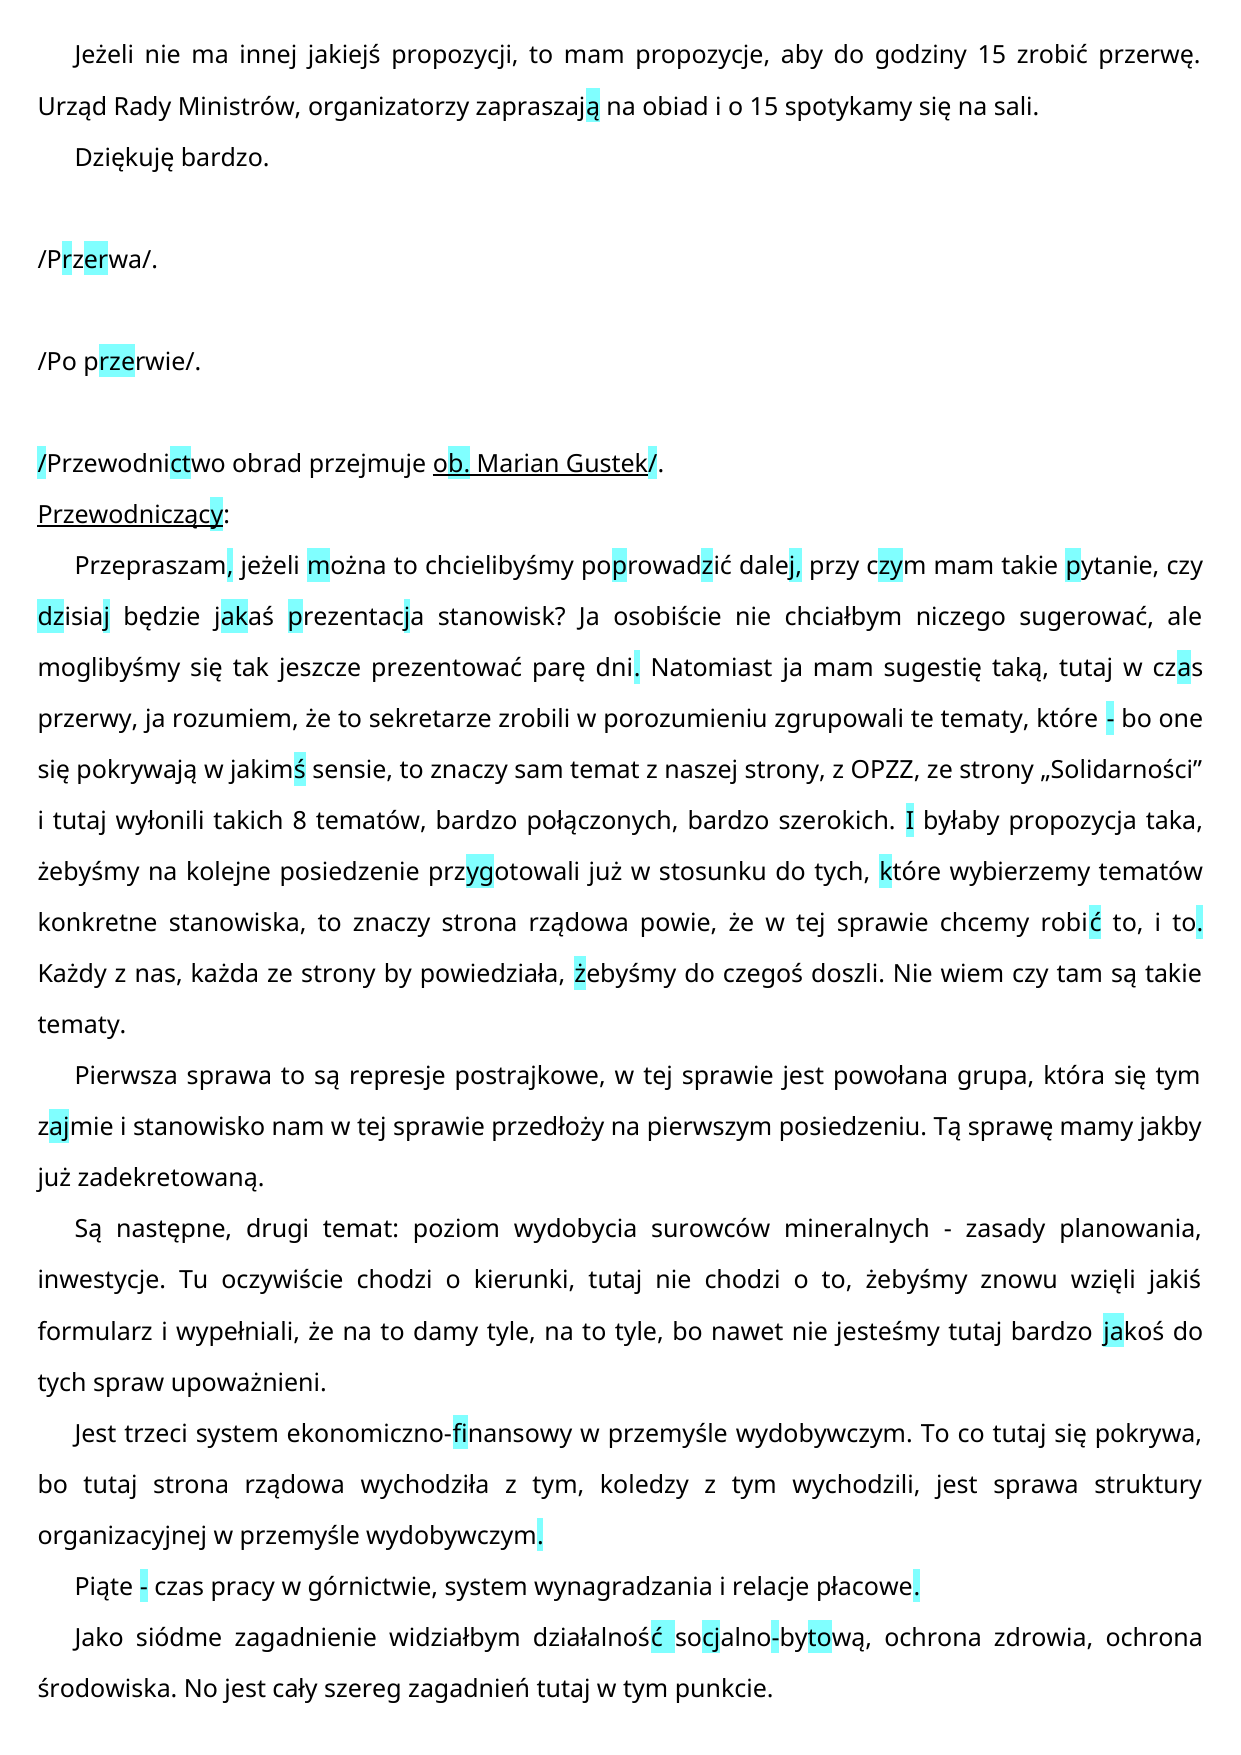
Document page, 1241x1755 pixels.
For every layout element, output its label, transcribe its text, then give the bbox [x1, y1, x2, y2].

text Jako siódme zagadnienie widziałbym działalność socjalno-bytową, ochrona zdrowia, ochrona środowiska. No jest cały szereg zagadnień tutaj w tym punkcie. [37, 1619, 1203, 1704]
text /Przewodnictwo obrad przejmuje ob. Marian Gustek/. [37, 446, 1203, 479]
text Dziękuję bardzo. [37, 139, 1203, 173]
text Piąte - czas pracy w górnictwie, system wynagradzania i relacje płacowe. [37, 1568, 1203, 1602]
text Przewodniczący: [37, 497, 1203, 531]
text Jest trzeci system ekonomiczno-finansowy w przemyśle wydobywczym. To co tutaj się pokrywa, bo tutaj strona rządowa wychodziła z tym, koledzy z tym wychodzili, jest sprawa struktury organizacyjnej w przemyśle wydobywczym. [37, 1415, 1203, 1551]
text Pierwsza sprawa to są represje postrajkowe, w tej sprawie jest powołana grupa, która się tym zajmie i stanowisko nam w tej sprawie przedłoży na pierwszym posiedzeniu. Tą sprawę mamy jakby już zadekretowaną. [37, 1058, 1203, 1194]
text Jeżeli nie ma innej jakiejś propozycji, to mam propozycje, aby do godziny 15 zrobić przerwę. Urząd Rady Ministrów, organizatorzy zapraszają na obiad i o 15 spotykamy się na sali. [37, 37, 1203, 122]
text Są następne, drugi temat: poziom wydobycia surowców mineralnych - zasady planowania, inwestycje. Tu oczywiście chodzi o kierunki, tutaj nie chodzi o to, żebyśmy znowu wzięli jakiś formularz i wypełniali, że na to damy tyle, na to tyle, bo nawet nie jesteśmy tutaj bardzo jakoś do tych spraw upoważnieni. [37, 1211, 1203, 1398]
text Przepraszam, jeżeli można to chcielibyśmy poprowadzić dalej, przy czym mam takie pytanie, czy dzisiaj będzie jakaś prezentacja stanowisk? Ja osobiście nie chciałbym niczego sugerować, ale moglibyśmy się tak jeszcze prezentować parę dni. Natomiast ja mam sugestię taką, tutaj w czas przerwy, ja rozumiem, że to sekretarze zrobili w porozumieniu zgrupowali te tematy, które - bo one się pokrywają w jakimś sensie, to znaczy sam temat z naszej strony, z OPZZ, ze strony „Solidarności” i tutaj wyłonili takich 8 tematów, bardzo połączonych, bardzo szerokich. I byłaby propozycja taka, żebyśmy na kolejne posiedzenie przygotowali już w stosunku do tych, które wybierzemy tematów konkretne stanowiska, to znaczy strona rządowa powie, że w tej sprawie chcemy robić to, i to. Każdy z nas, każda ze strony by powiedziała, żebyśmy do czegoś doszli. Nie wiem czy tam są takie tematy. [37, 548, 1203, 1041]
text /Po przerwie/. [37, 343, 1203, 377]
text /Przerwa/. [37, 241, 1203, 275]
